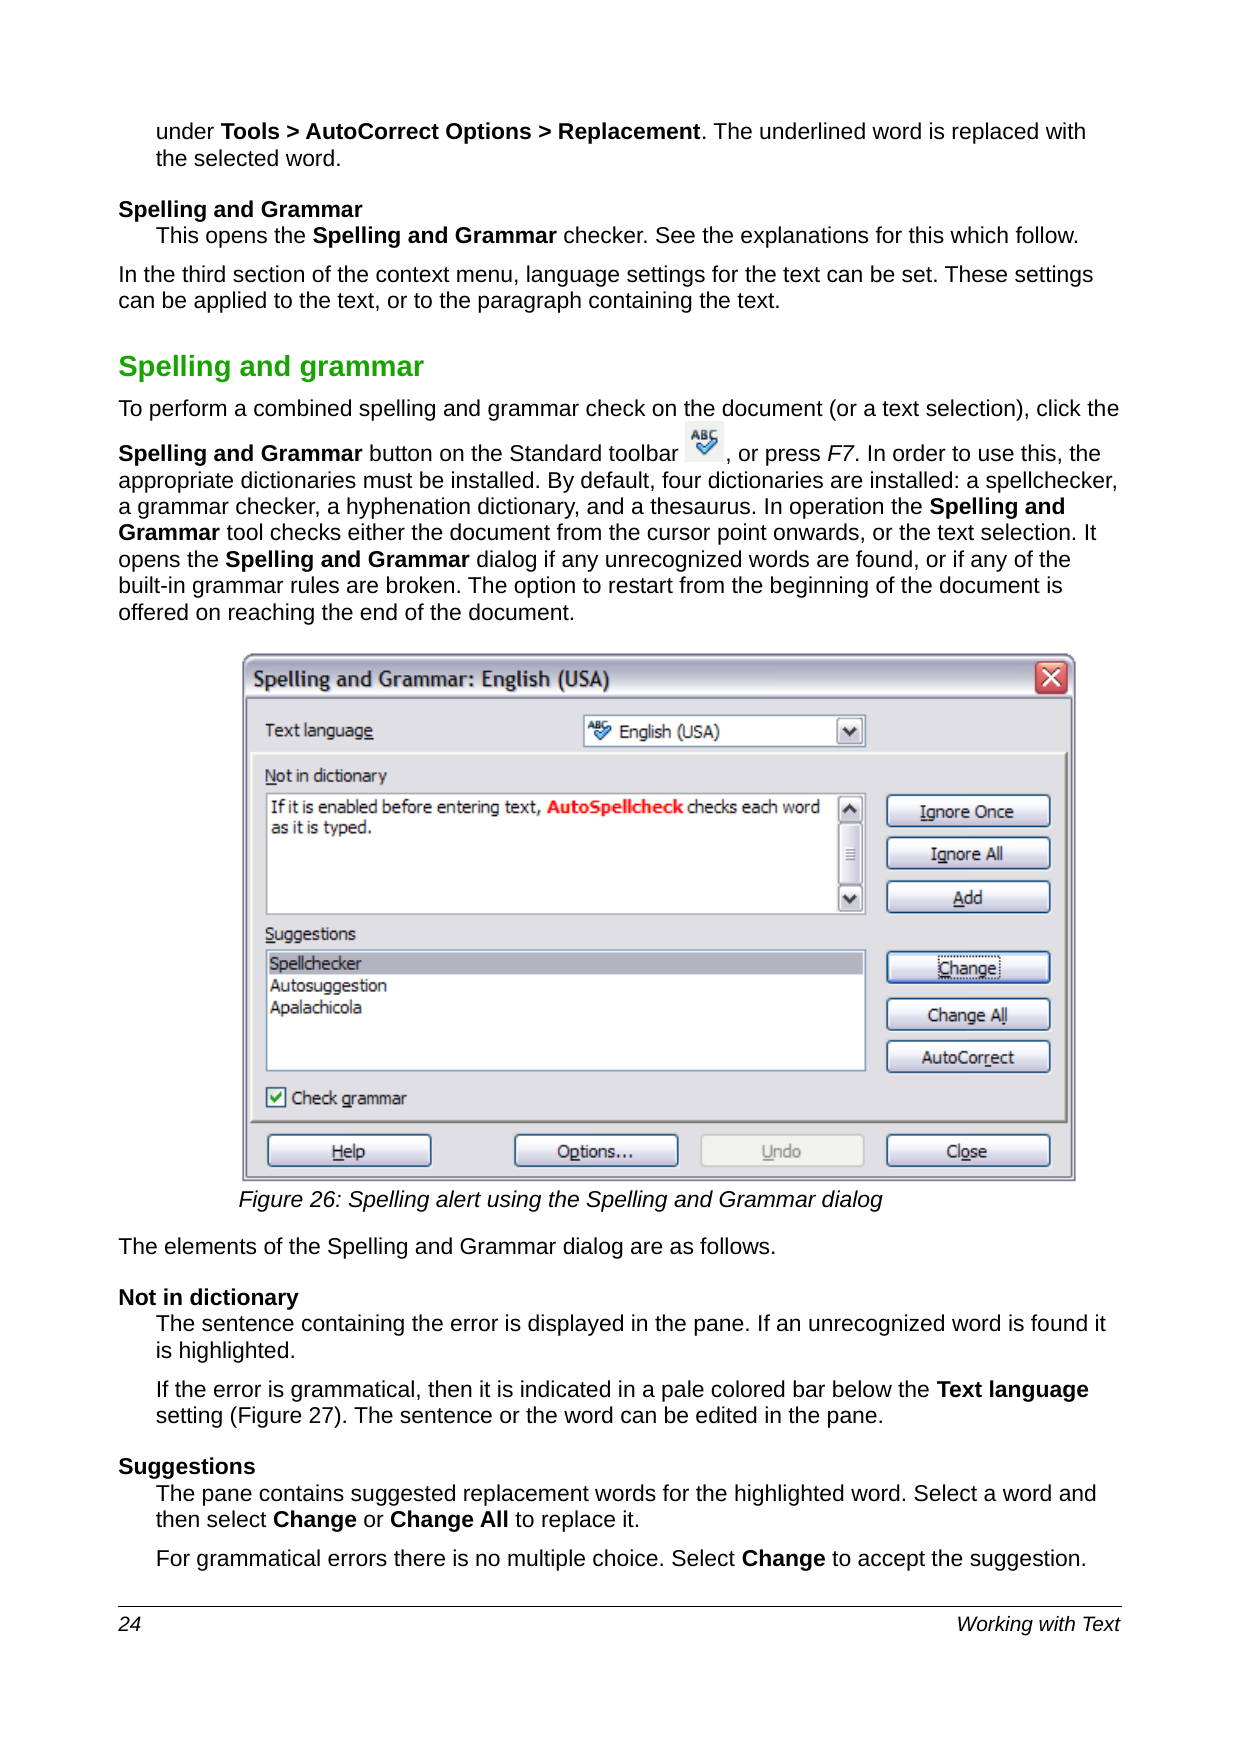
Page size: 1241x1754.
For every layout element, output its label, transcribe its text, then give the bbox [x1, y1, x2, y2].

text Not in dictionary [118, 1284, 1122, 1310]
picture [238, 649, 1079, 1186]
text The sentence containing the error is displayed in the pane. If an unrecognized word is found it is highlighted. [156, 1310, 1122, 1363]
picture [685, 421, 726, 462]
text Suggestions [118, 1453, 1122, 1480]
subtitle Spelling and grammar [118, 349, 1122, 383]
text The pane contains suggested replacement words for the highlighted word. Select a word and then select Change or Change All to replace it. [156, 1480, 1122, 1532]
text This opens the Spelling and Grammar checker. See the explanations for this which follow. [156, 222, 1122, 248]
text In the third section of the context menu, language settings for the text can be set. These settings can be applied to the text, or to the paragraph containing the text. [118, 261, 1122, 314]
text under Tools > AutoCorrect Options > Replacement. The underlined word is replaced with the selected word. [156, 118, 1122, 171]
text The elements of the Spelling and Grammar dialog are as follows. [118, 1233, 1122, 1259]
text If the error is grammatical, then it is indicated in a pale colored bar below the Text language setting (Figure 27). The sentence or the word can be edited in the pane. [156, 1376, 1122, 1428]
text To perform a combined spelling and grammar check on the document (or a text selection), click the Spelling and Grammar button on the Standard toolbar , or press F7. In order to use this, the appropriate dictionaries must be installed. By default, four dictionaries are installed: a spellchecker, a grammar checker, a hyphenation dictionary, and a thesaurus. In operation the Spelling and Grammar tool checks either the document from the cursor point onwards, or the text selection. It opens the Spelling and Grammar dialog if any unrecognized words are found, or if any of the built-in grammar rules are broken. The option to restart from the beginning of the document is offered on reaching the end of the document. [118, 395, 1122, 625]
text Spelling and Grammar [118, 196, 1122, 222]
list Figure 26: Spelling alert using the Spelling and Grammar dialog [238, 1186, 1079, 1212]
text For grammatical errors there is no multiple choice. Select Change to accept the suggestion. [156, 1545, 1122, 1571]
